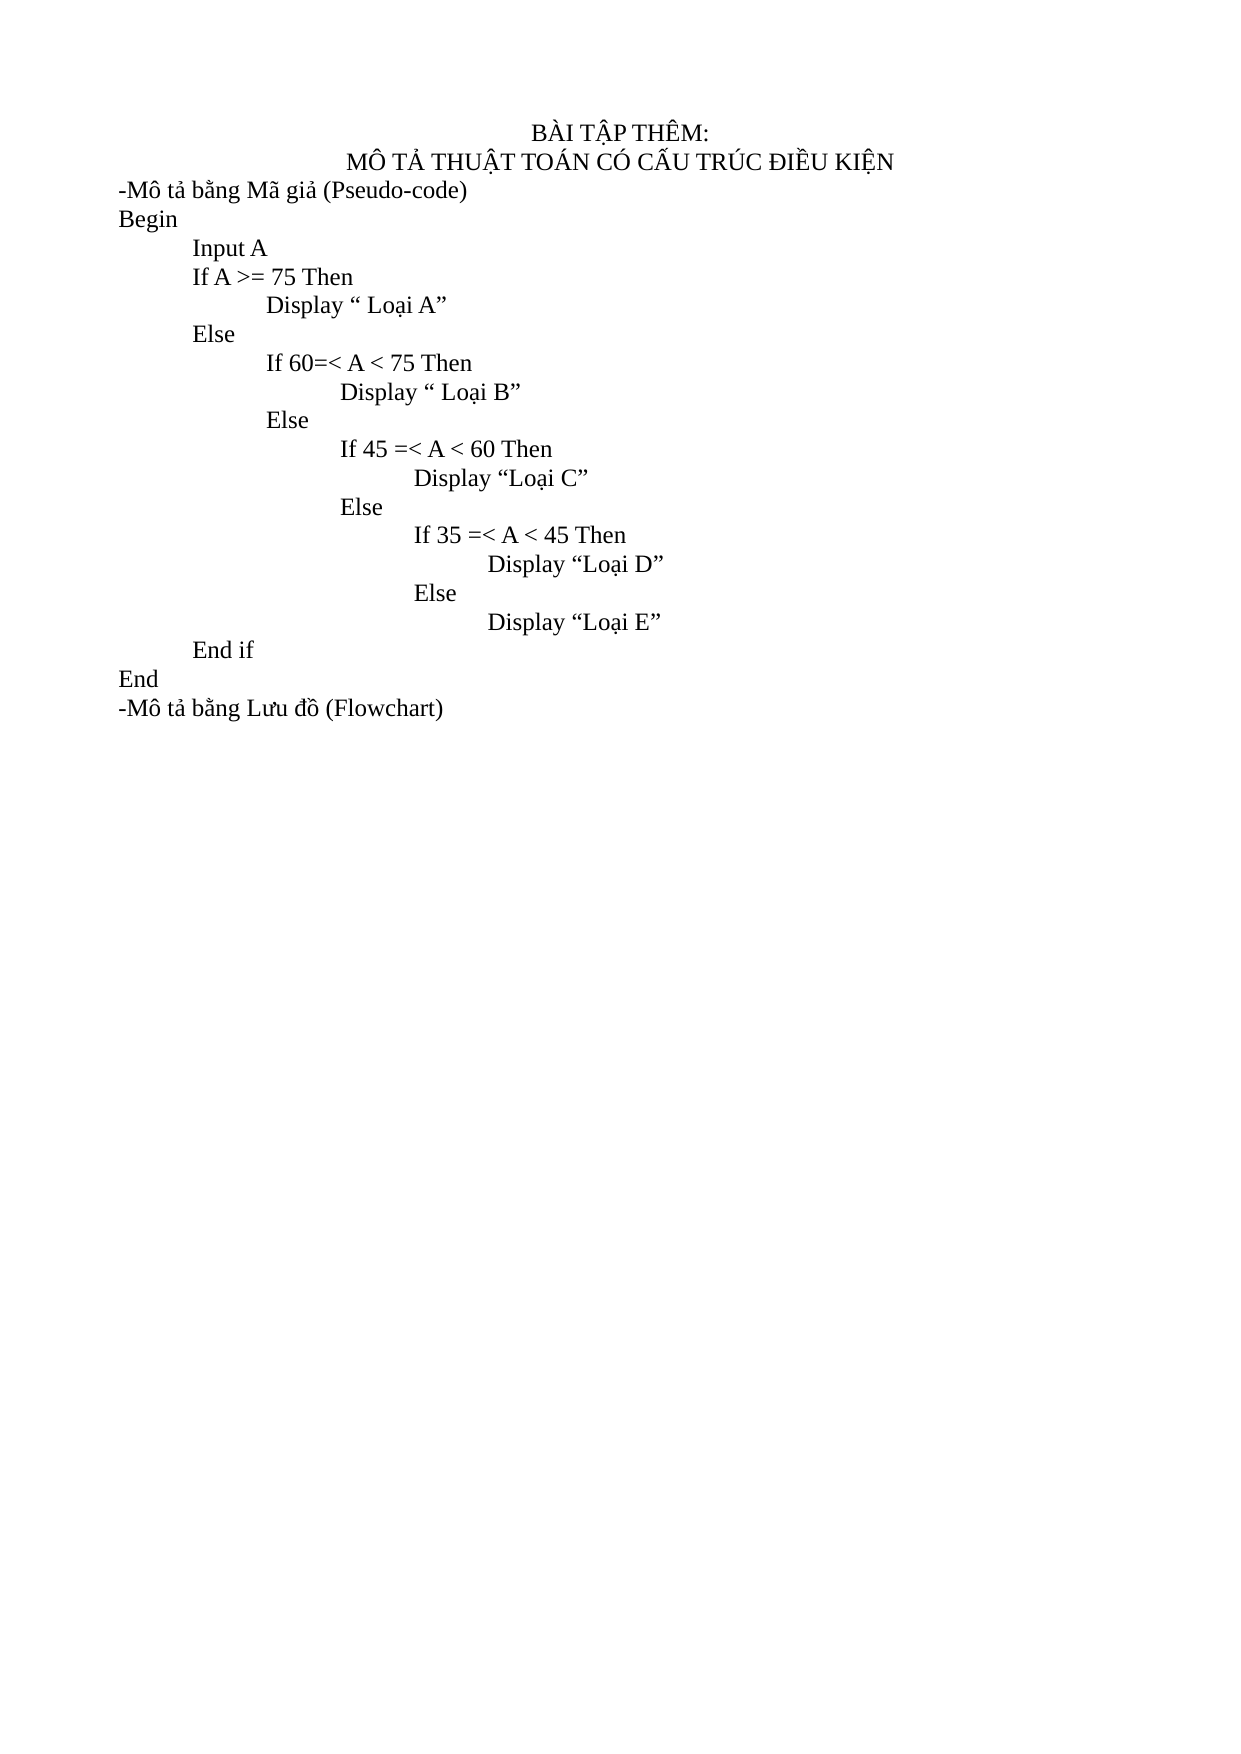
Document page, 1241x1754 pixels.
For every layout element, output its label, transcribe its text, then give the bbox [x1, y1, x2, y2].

text Display “ Loại A” [118, 291, 1122, 319]
text Else [118, 492, 1122, 521]
text Begin [118, 204, 1122, 233]
text If 45 =< A < 60 Then [118, 434, 1122, 463]
text If 60=< A < 75 Then [118, 348, 1122, 377]
text Display “Loại E” [118, 607, 1122, 636]
text Else [118, 406, 1122, 434]
text -Mô tả bằng Lưu đồ (Flowchart) [118, 693, 1122, 722]
text Input A [118, 233, 1122, 262]
text Else [118, 578, 1122, 607]
text Else [118, 319, 1122, 348]
text If A >= 75 Then [118, 262, 1122, 291]
text End if [118, 636, 1122, 664]
text Display “ Loại B” [118, 377, 1122, 406]
text Display “Loại D” [118, 549, 1122, 578]
text Display “Loại C” [118, 463, 1122, 492]
text BÀI TẬP THÊM: [118, 118, 1122, 147]
text If 35 =< A < 45 Then [118, 521, 1122, 549]
text MÔ TẢ THUẬT TOÁN CÓ CẤU TRÚC ĐIỀU KIỆN [118, 147, 1122, 176]
text End [118, 664, 1122, 693]
text -Mô tả bằng Mã giả (Pseudo-code) [118, 176, 1122, 204]
